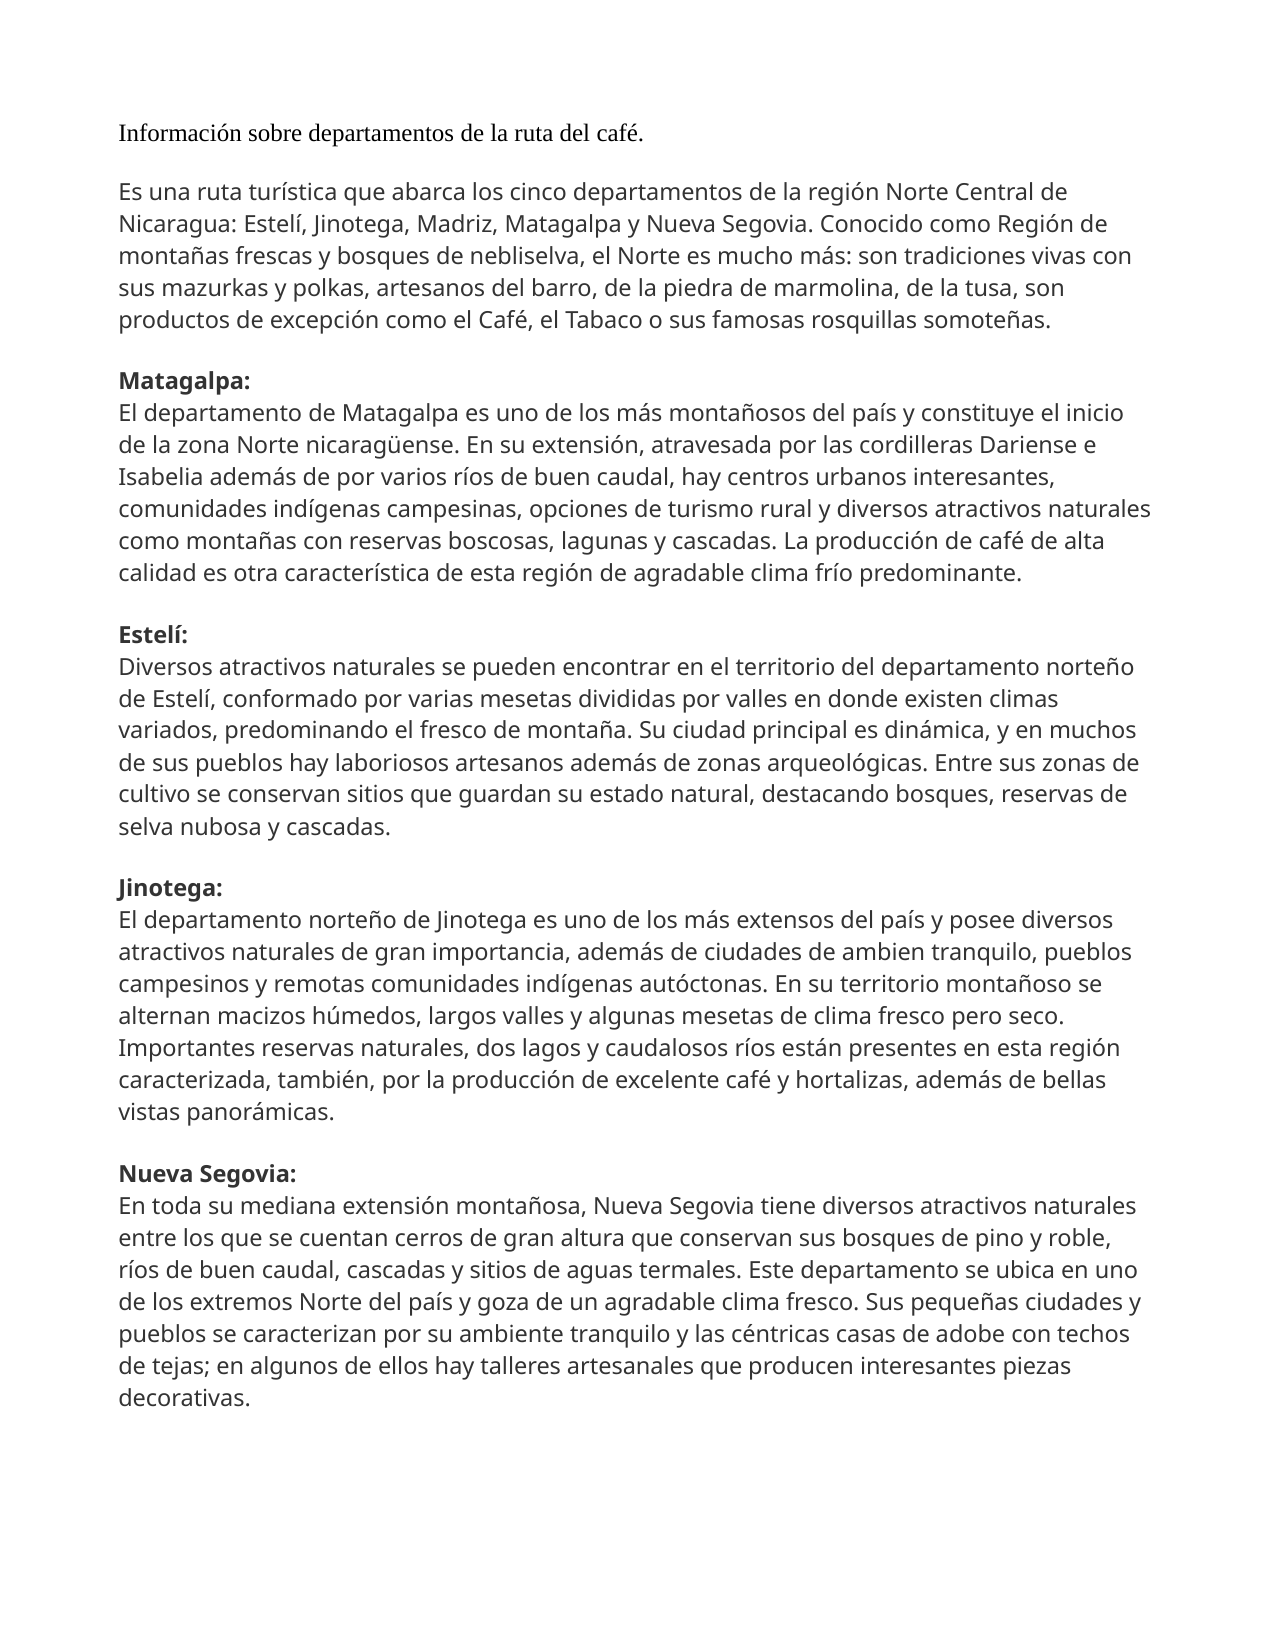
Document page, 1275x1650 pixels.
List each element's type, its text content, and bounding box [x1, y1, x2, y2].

text Información sobre departamentos de la ruta del café. [118, 118, 1157, 147]
text Matagalpa: [118, 364, 1157, 396]
text El departamento norteño de Jinotega es uno de los más extensos del país y posee diversos atractivos naturales de gran importancia, además de ciudades de ambien tranquilo, pueblos campesinos y remotas comunidades indígenas autóctonas. En su territorio montañoso se alternan macizos húmedos, largos valles y algunas mesetas de clima fresco pero seco. Importantes reservas naturales, dos lagos y caudalosos ríos están presentes en esta región caracterizada, también, por la producción de excelente café y hortalizas, además de bellas vistas panorámicas. [118, 903, 1157, 1127]
text Estelí: [118, 618, 1157, 650]
text Diversos atractivos naturales se pueden encontrar en el territorio del departamento norteño de Estelí, conformado por varias mesetas divididas por valles en donde existen climas variados, predominando el fresco de montaña. Su ciudad principal es dinámica, y en muchos de sus pueblos hay laboriosos artesanos además de zonas arqueológicas. Entre sus zonas de cultivo se conservan sitios que guardan su estado natural, destacando bosques, reservas de selva nubosa y cascadas. [118, 650, 1157, 842]
text Jinotega: [118, 872, 1157, 903]
text El departamento de Matagalpa es uno de los más montañosos del país y constituye el inicio de la zona Norte nicaragüense. En su extensión, atravesada por las cordilleras Dariense e Isabelia además de por varios ríos de buen caudal, hay centros urbanos interesantes, comunidades indígenas campesinas, opciones de turismo rural y diversos atractivos naturales como montañas con reservas boscosas, lagunas y cascadas. La producción de café de alta calidad es otra característica de esta región de agradable clima frío predominante. [118, 396, 1157, 588]
text En toda su mediana extensión montañosa, Nueva Segovia tiene diversos atractivos naturales entre los que se cuentan cerros de gran altura que conservan sus bosques de pino y roble, ríos de buen caudal, cascadas y sitios de aguas termales. Este departamento se ubica en uno de los extremos Norte del país y goza de un agradable clima fresco. Sus pequeñas ciudades y pueblos se caracterizan por su ambiente tranquilo y las céntricas casas de adobe con techos de tejas; en algunos de ellos hay talleres artesanales que producen interesantes piezas decorativas. [118, 1189, 1157, 1413]
text Nueva Segovia: [118, 1157, 1157, 1189]
text Es una ruta turística que abarca los cinco departamentos de la región Norte Central de Nicaragua: Estelí, Jinotega, Madriz, Matagalpa y Nueva Segovia. Conocido como Región de montañas frescas y bosques de nebliselva, el Norte es mucho más: son tradiciones vivas con sus mazurkas y polkas, artesanos del barro, de la piedra de marmolina, de la tusa, son productos de excepción como el Café, el Tabaco o sus famosas rosquillas somoteñas. [118, 176, 1157, 336]
